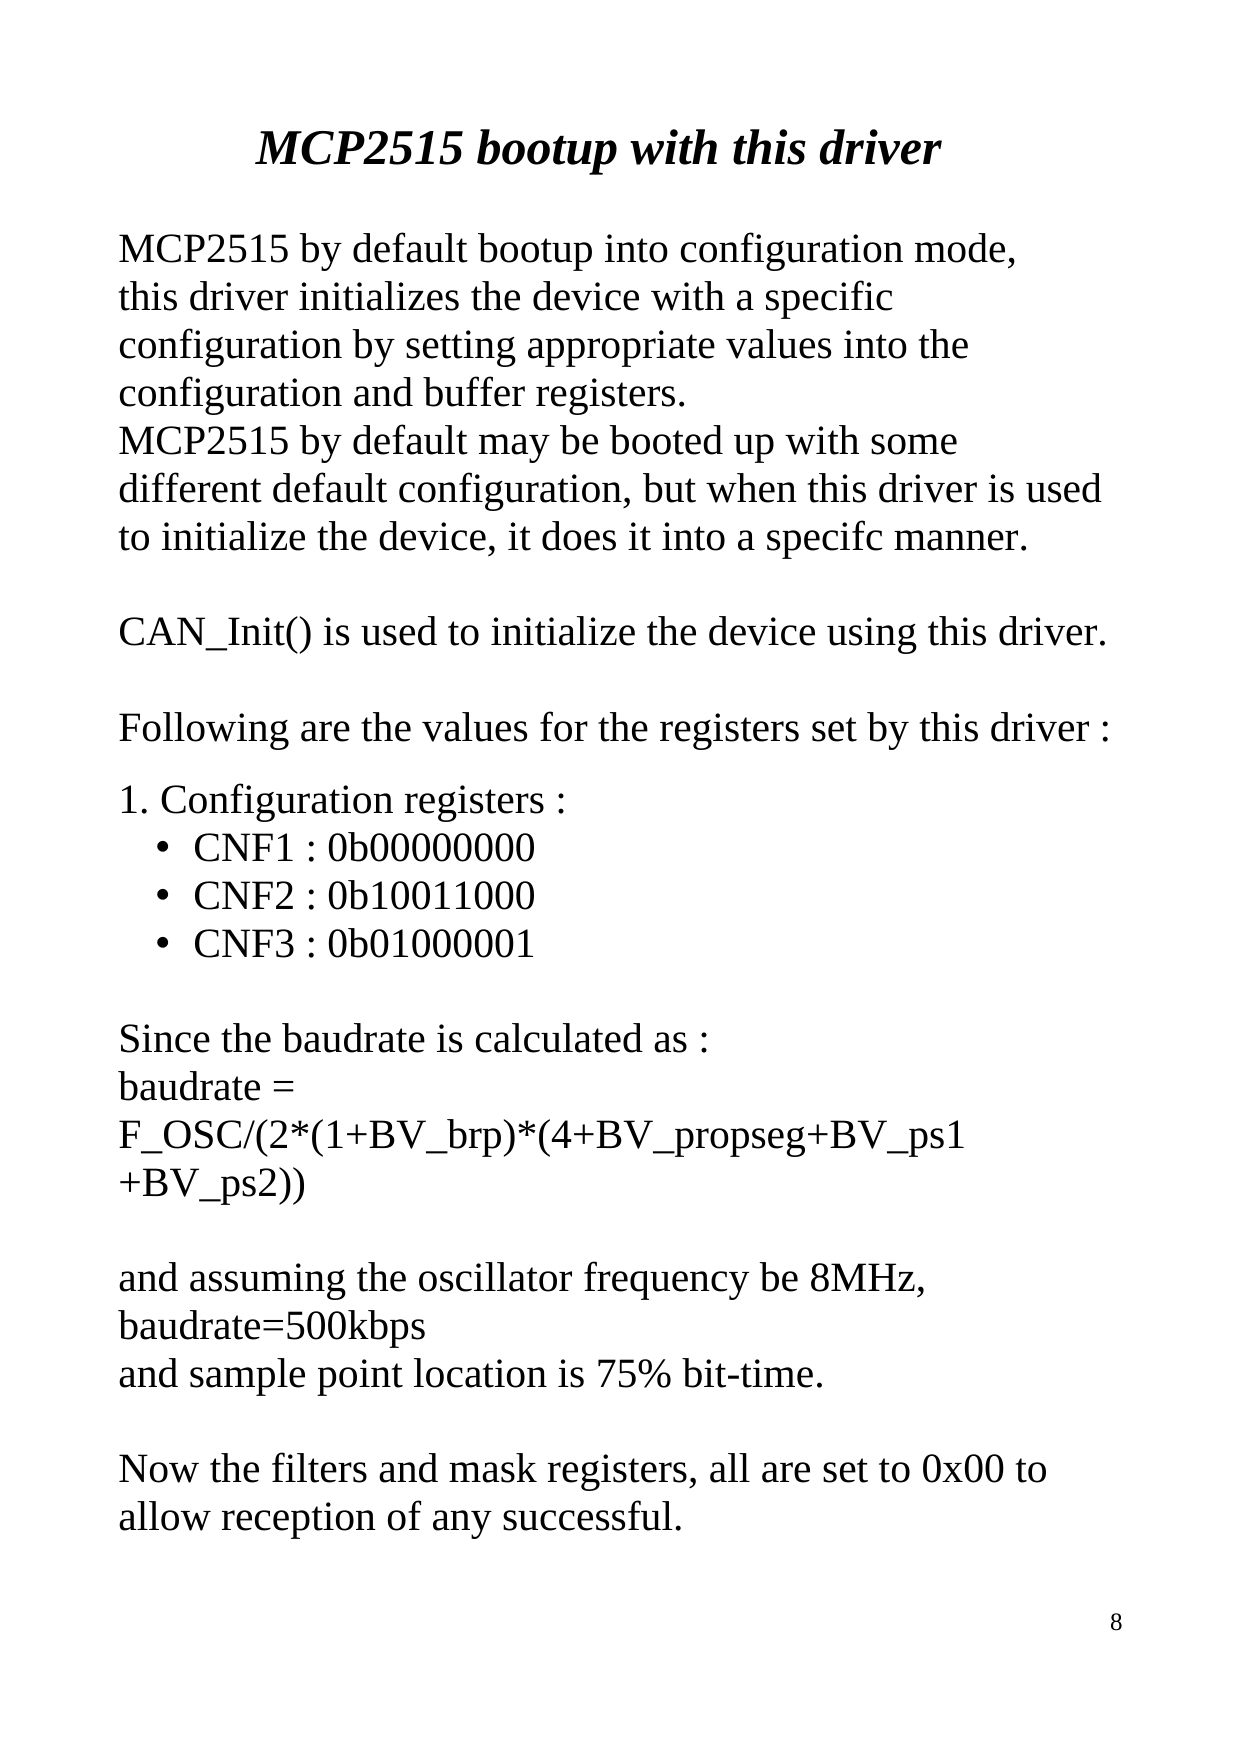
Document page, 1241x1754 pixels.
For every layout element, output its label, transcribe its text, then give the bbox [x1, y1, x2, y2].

text different default configuration, but when this driver is used [118, 463, 1122, 511]
text MCP2515 by default may be booted up with some [118, 415, 1122, 463]
text Now the filters and mask registers, all are set to 0x00 to allow reception of any successful. [118, 1443, 1122, 1539]
text baudrate=500kbps [118, 1300, 1122, 1348]
text to initialize the device, it does it into a specifc manner. [118, 511, 1122, 559]
text +BV_ps2)) [118, 1157, 1122, 1205]
text this driver initializes the device with a specific configuration by setting appropriate values into the [118, 271, 1122, 367]
text MCP2515 by default bootup into configuration mode, [118, 223, 1122, 271]
list CNF3 : 0b01000001 [156, 918, 1122, 966]
text configuration and buffer registers. [118, 367, 1122, 415]
text and assuming the oscillator frequency be 8MHz, [118, 1252, 1122, 1300]
text baudrate = F_OSC/(2*(1+BV_brp)*(4+BV_propseg+BV_ps1 [118, 1061, 1122, 1157]
text and sample point location is 75% bit-time. [118, 1348, 1122, 1396]
text CAN_Init() is used to initialize the device using this driver. [118, 607, 1122, 655]
text Following are the values for the registers set by this driver : [118, 703, 1122, 751]
list MCP2515 bootup with this driver [193, 118, 1122, 176]
text Since the baudrate is calculated as : [118, 1013, 1122, 1061]
text 1. Configuration registers : [118, 774, 1122, 822]
list CNF1 : 0b00000000 [156, 822, 1122, 870]
list CNF2 : 0b10011000 [156, 870, 1122, 918]
